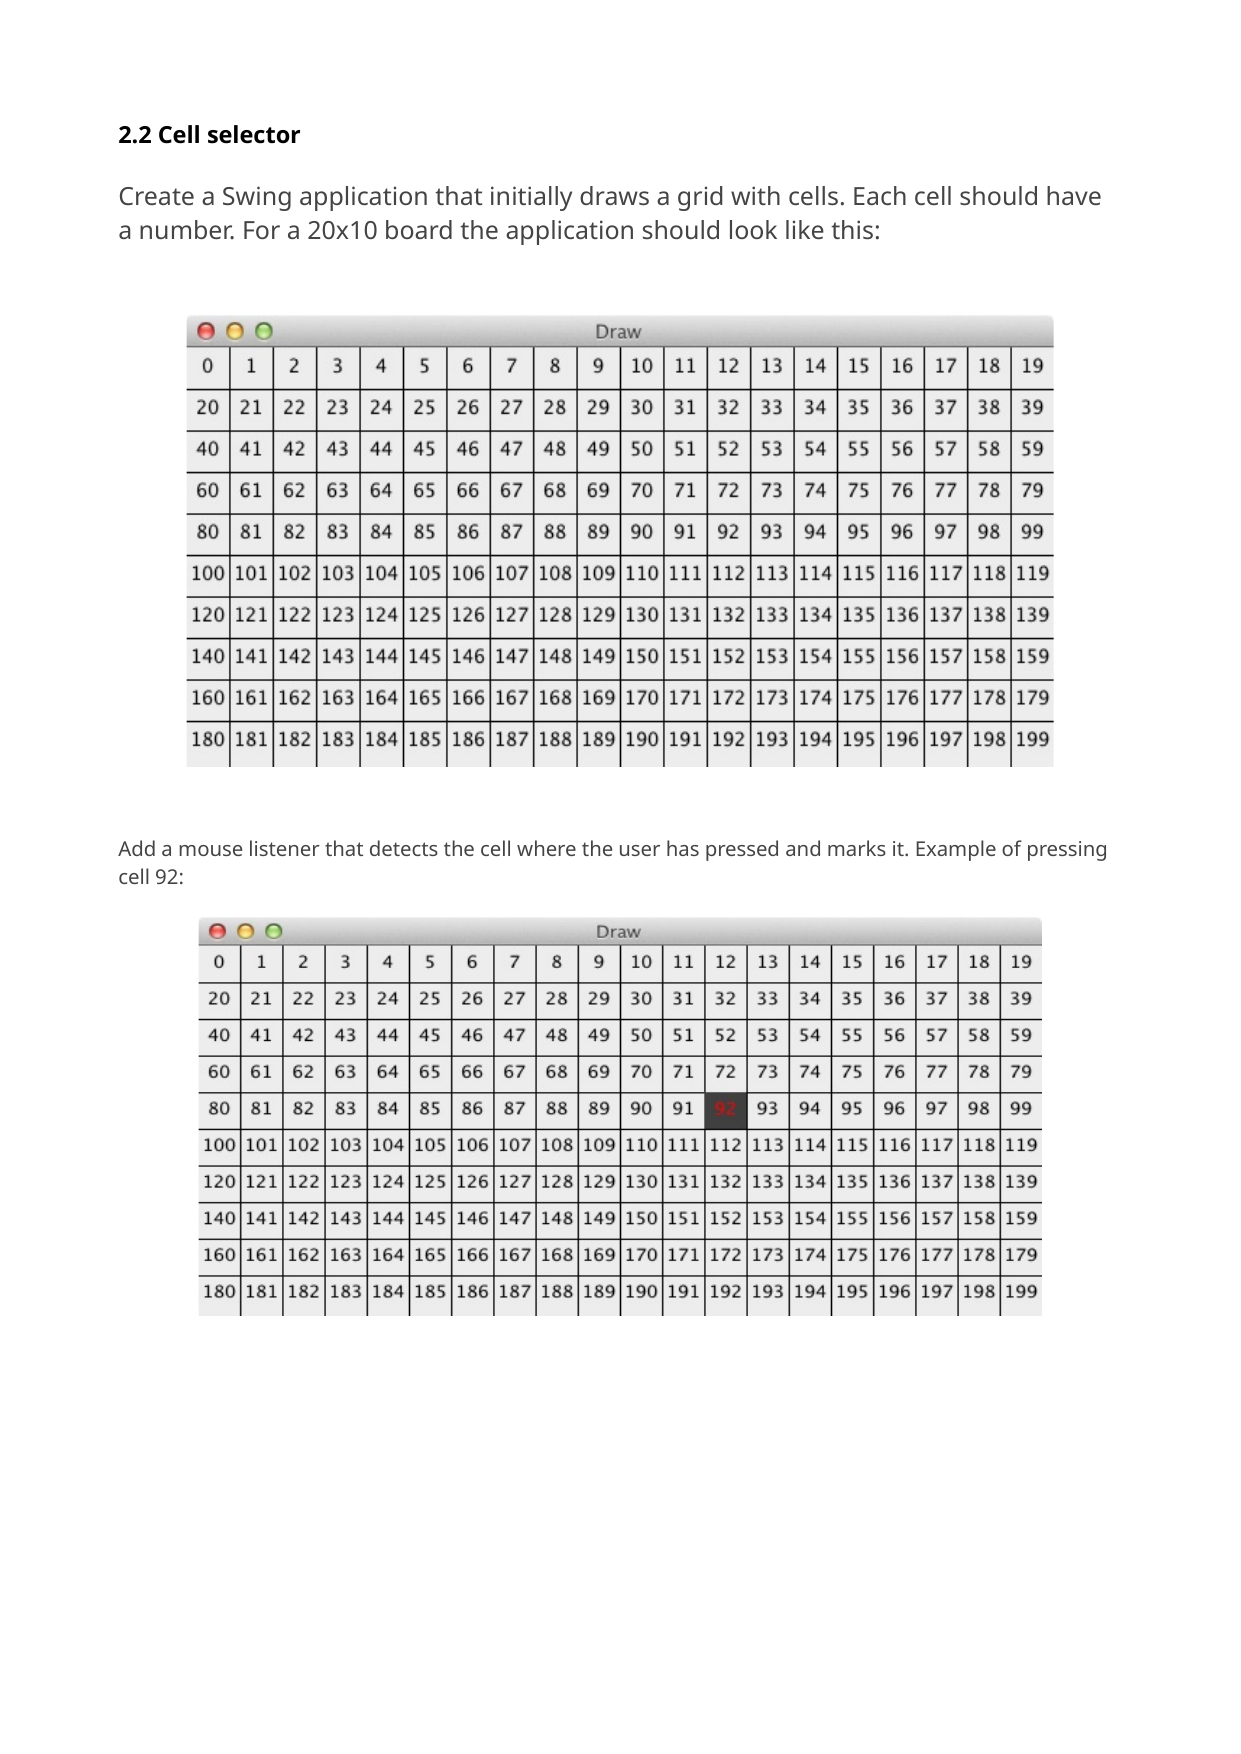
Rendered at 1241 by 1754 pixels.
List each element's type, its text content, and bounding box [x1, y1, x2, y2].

picture [198, 917, 1042, 1316]
text Add a mouse listener that detects the cell where the user has pressed and marks it. Example of pressing cell 92: [118, 835, 1122, 890]
picture [186, 315, 1054, 767]
text Create a Swing application that initially draws a grid with cells. Each cell should have a number. For a 20x10 board the application should look like this: [118, 179, 1122, 247]
text 2.2 Cell selector [118, 118, 1122, 150]
